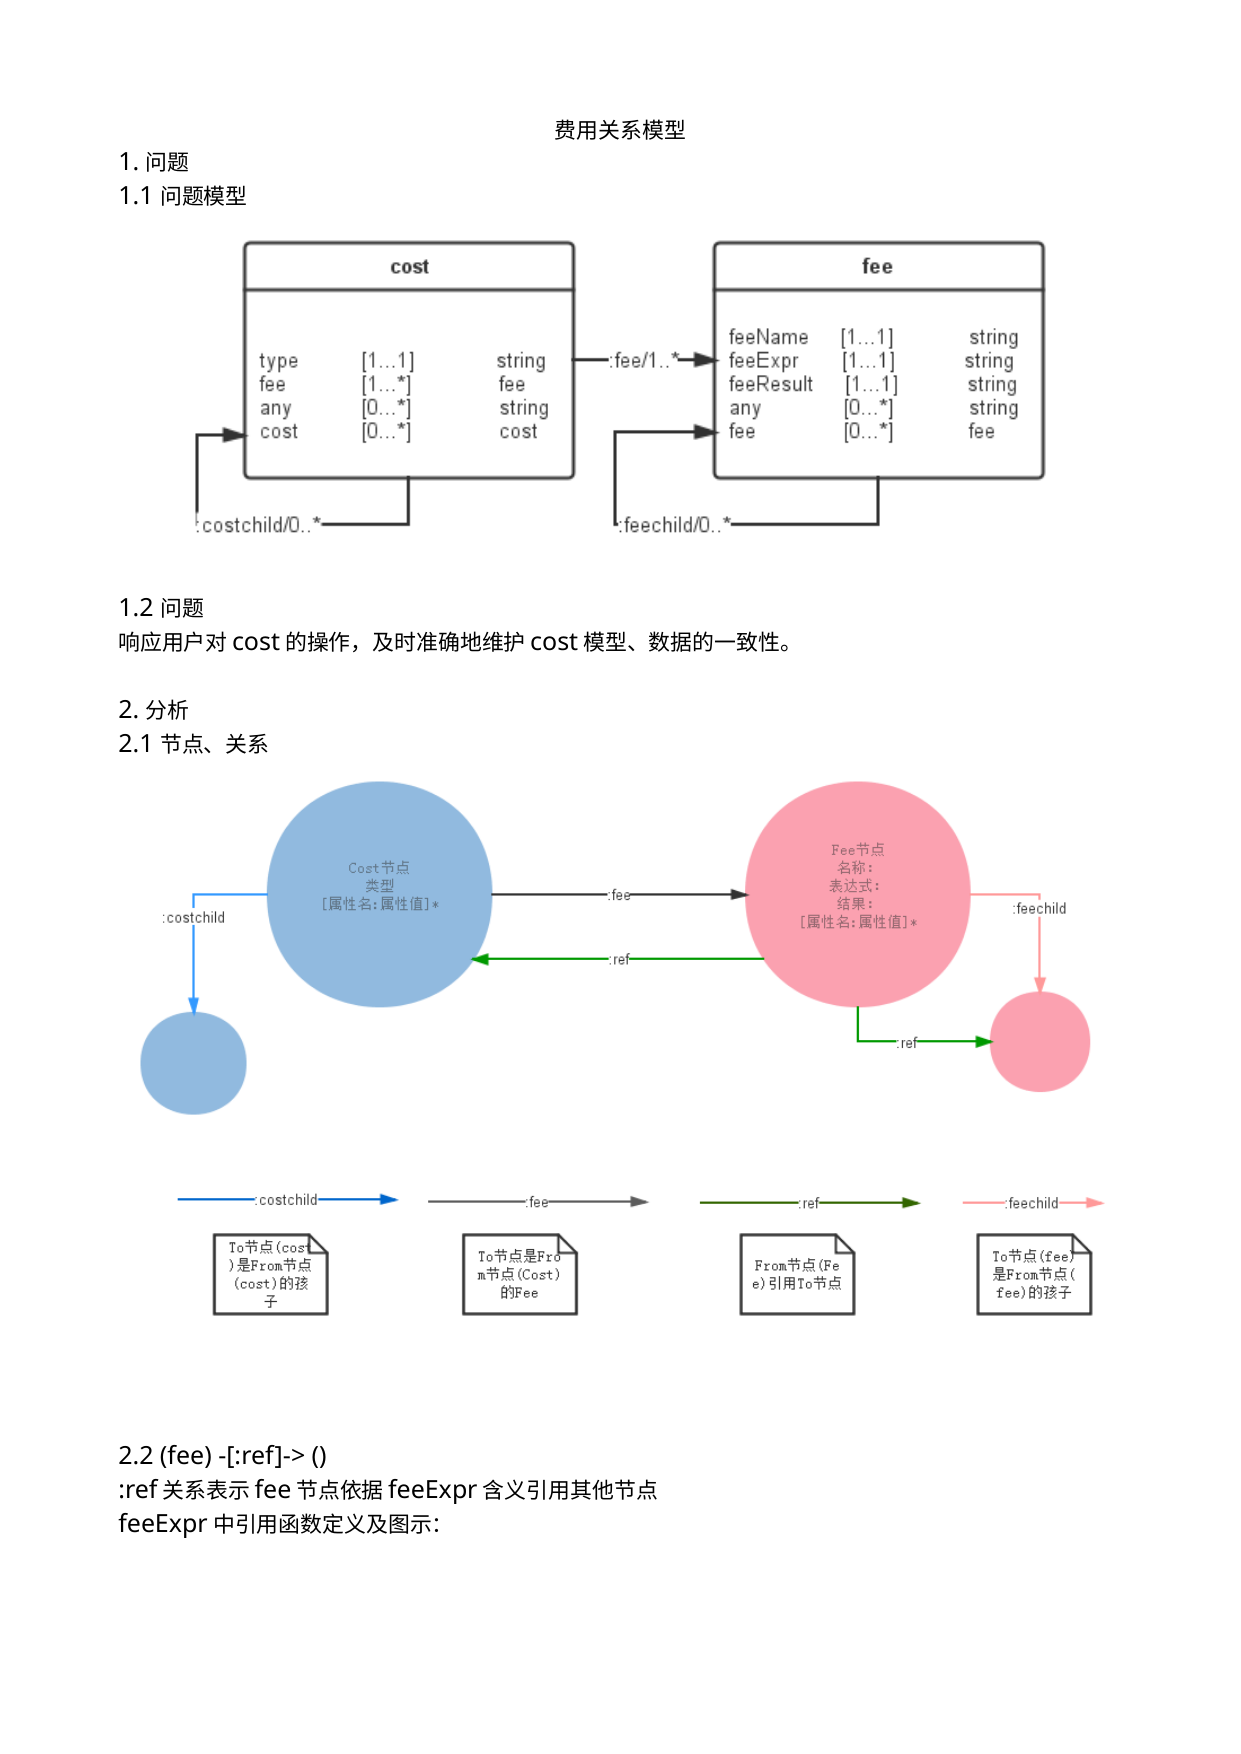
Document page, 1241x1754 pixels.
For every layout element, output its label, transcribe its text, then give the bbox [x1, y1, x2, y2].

text 费用关系模型 [118, 118, 1122, 144]
text 响应用户对cost的操作，及时准确地维护cost模型、数据的一致性。 [118, 624, 1122, 658]
text 1.1 问题模型 [118, 178, 1122, 212]
text 1.2 问题 [118, 589, 1122, 624]
text 2.2 (fee) -[:ref]-> () [118, 1438, 1122, 1472]
text feeExpr中引用函数定义及图示： [118, 1506, 1122, 1540]
picture [167, 211, 1074, 556]
text 2. 分析 [118, 692, 1122, 726]
picture [118, 760, 1123, 1336]
text 1. 问题 [118, 144, 1122, 178]
text :ref关系表示fee节点依据feeExpr含义引用其他节点 [118, 1472, 1122, 1506]
text 2.1 节点、关系 [118, 726, 1122, 760]
